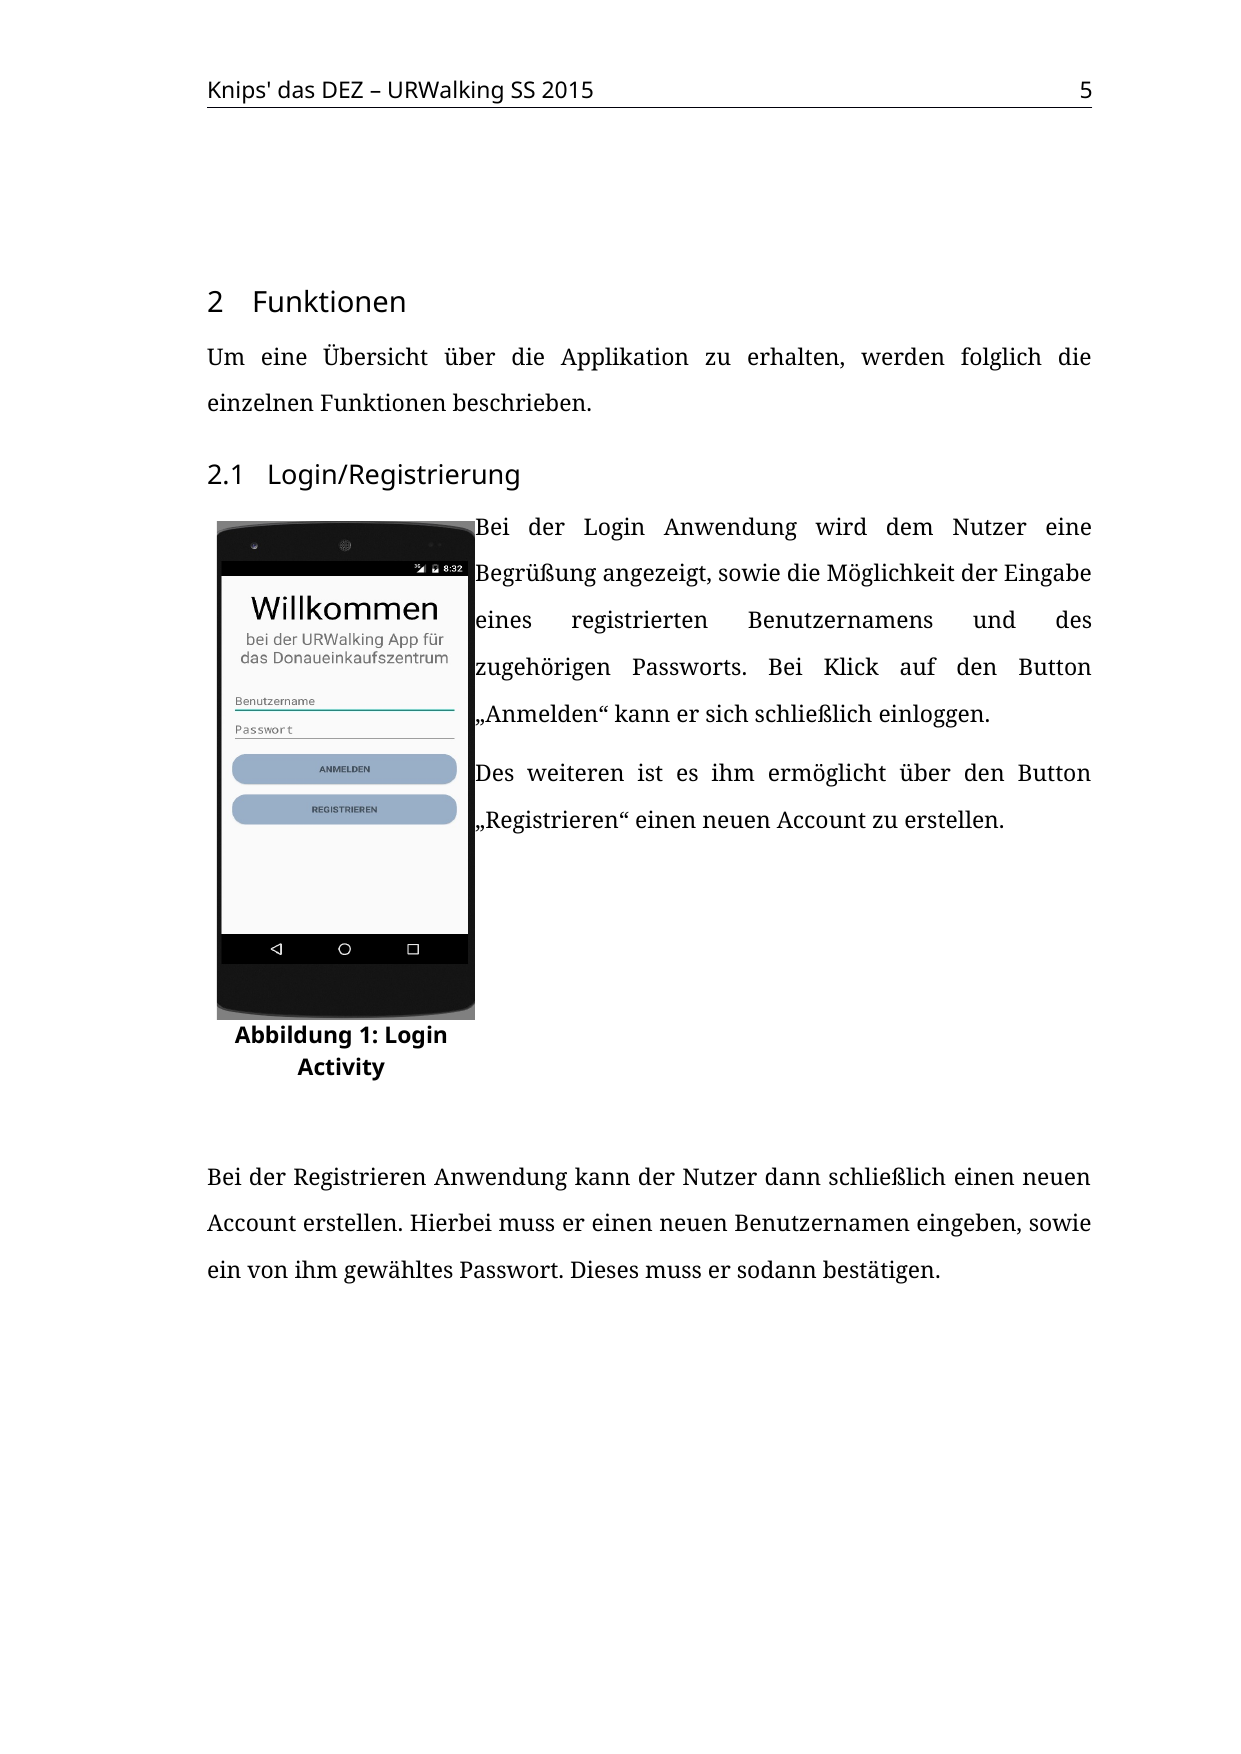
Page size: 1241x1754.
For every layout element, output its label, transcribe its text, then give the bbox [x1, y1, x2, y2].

subtitle Funktionen [207, 281, 1092, 321]
text Bei der Registrieren Anwendung kann der Nutzer dann schließlich einen neuen Account erstellen. Hierbei muss er einen neuen Benutzernamen eingeben, sowie ein von ihm gewähltes Passwort. Dieses muss er sodann bestätigen. [207, 1160, 1092, 1285]
text Des weiteren ist es ihm ermöglicht über den Button „Registrieren“ einen neuen Account zu erstellen. [475, 757, 1092, 835]
picture [216, 521, 475, 1020]
text Bei der Login Anwendung wird dem Nutzer eine Begrüßung angezeigt, sowie die Möglichkeit der Eingabe eines registrierten Benutzernamens und des zugehörigen Passworts. Bei Klick auf den Button „Anmelden“ kann er sich schließlich einloggen. [207, 510, 1092, 729]
text Um eine Übersicht über die Applikation zu erhalten, werden folglich die einzelnen Funktionen beschrieben. [207, 341, 1092, 419]
text Abbildung 1: Login Activity [207, 512, 475, 1082]
subtitle Login/Registrierung [207, 455, 1092, 492]
